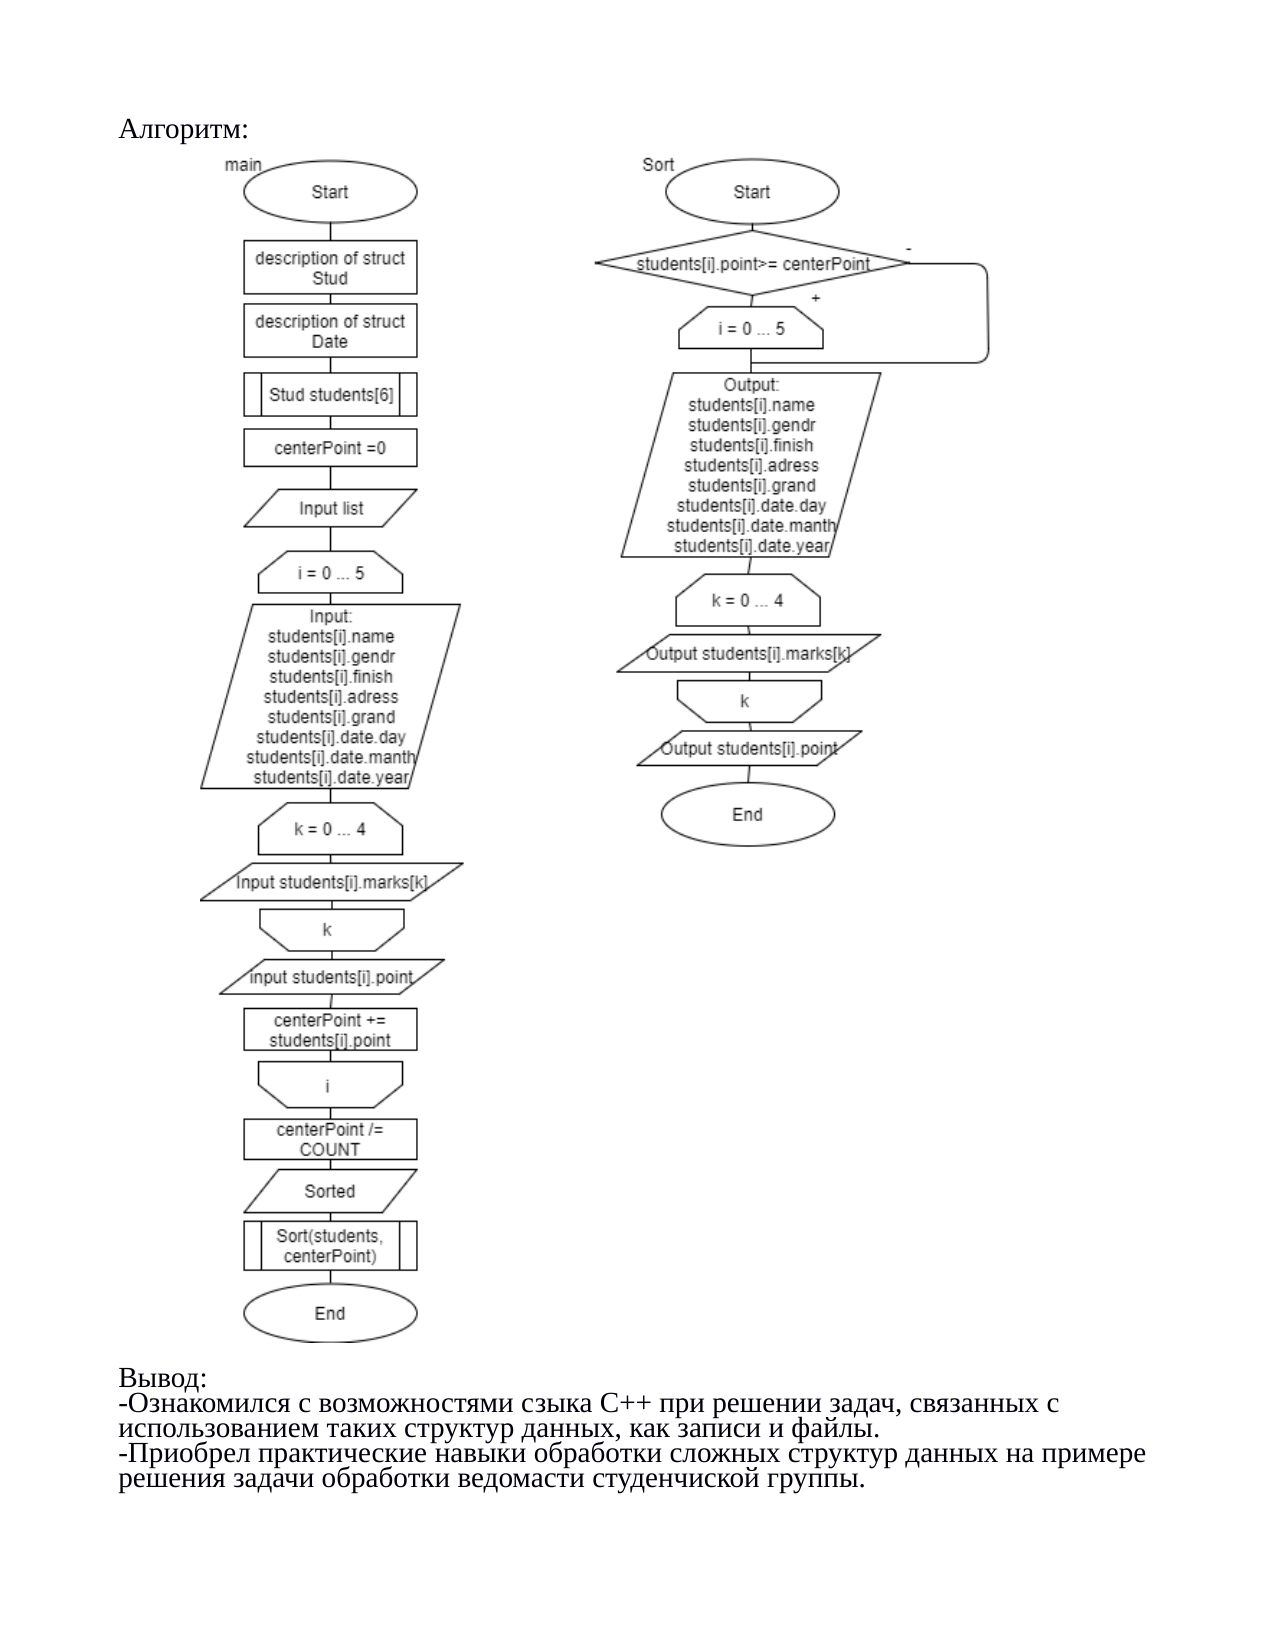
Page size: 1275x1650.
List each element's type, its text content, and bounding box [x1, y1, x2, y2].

text Алгоритм: [118, 118, 1157, 143]
picture [200, 151, 990, 1343]
text -Ознакомился с возможностями сзыка С++ при решении задач, связанных с использованием таких структур данных, как записи и файлы. [118, 1393, 1157, 1443]
text -Приобрел практические навыки обработки сложных структур данных на примере решения задачи обработки ведомасти студенчиской группы. [118, 1443, 1157, 1493]
text Вывод: [118, 1368, 1157, 1393]
